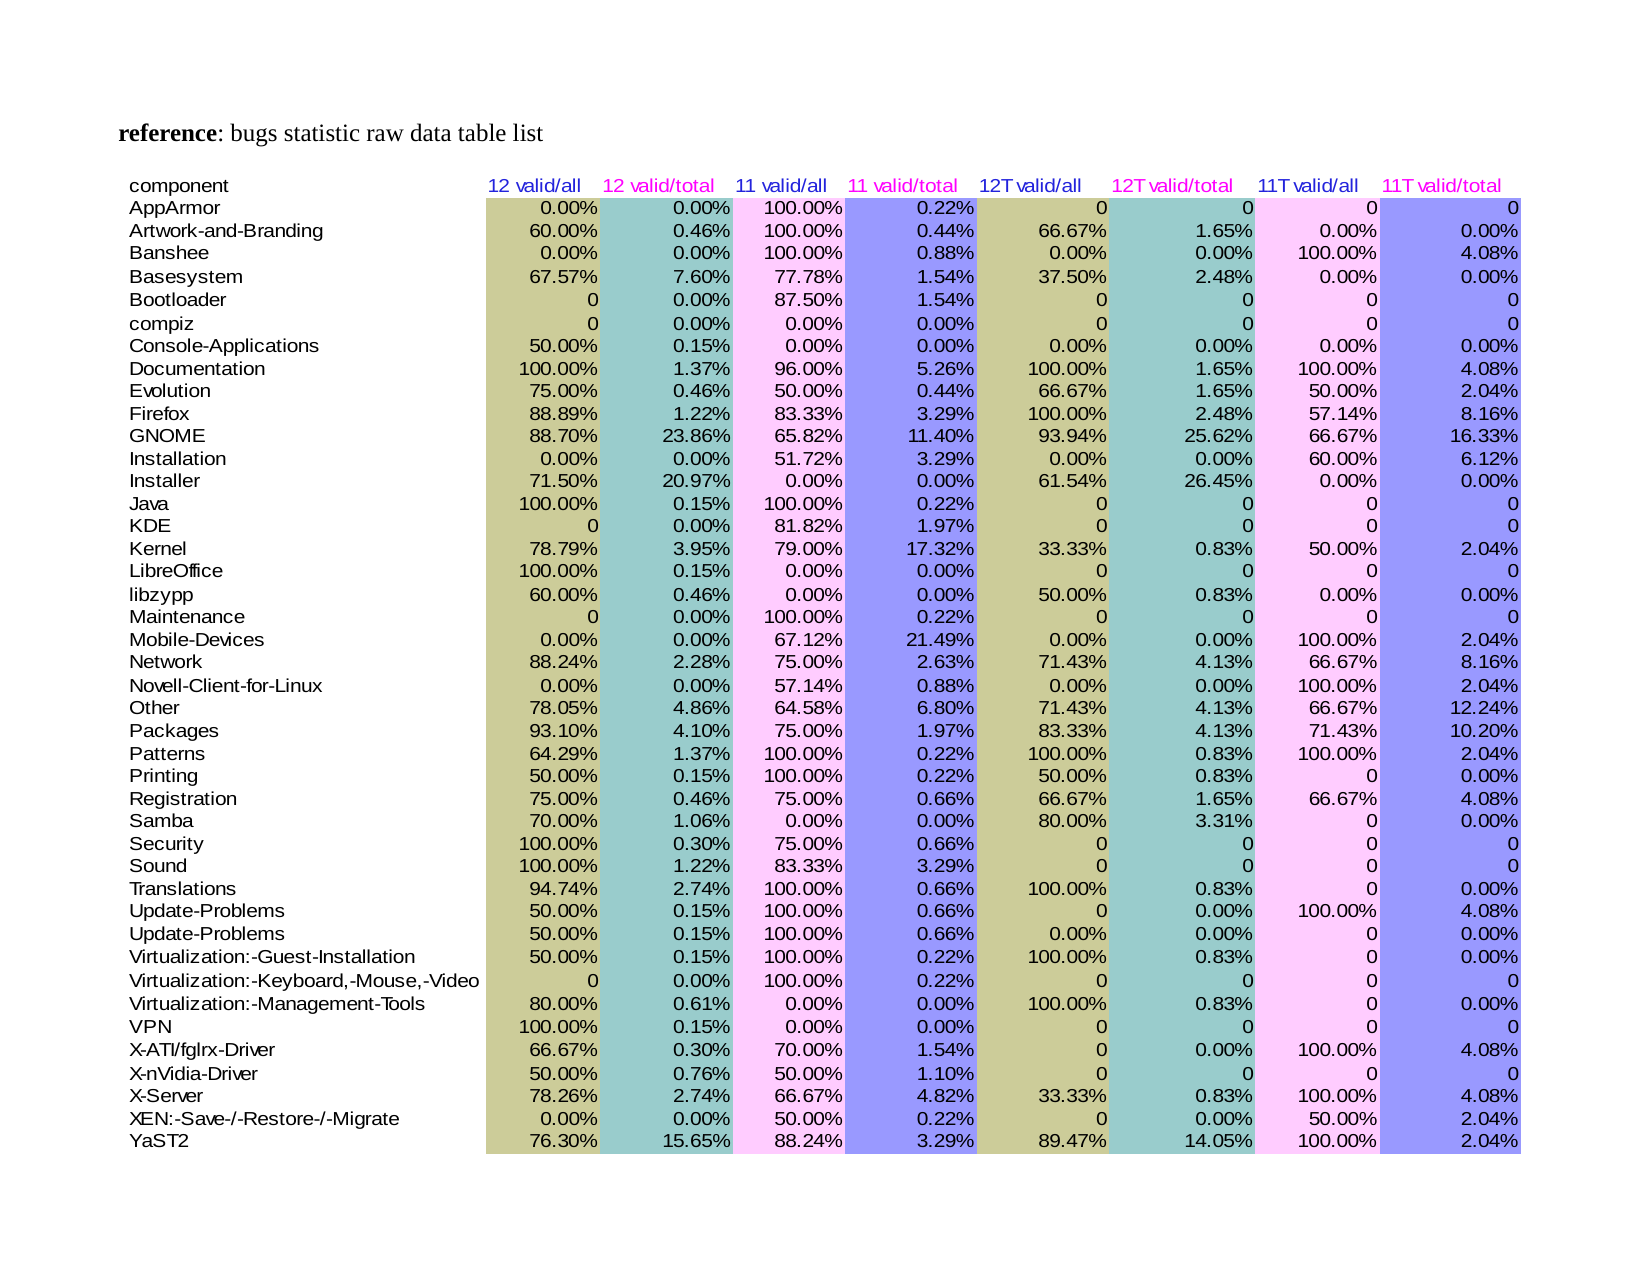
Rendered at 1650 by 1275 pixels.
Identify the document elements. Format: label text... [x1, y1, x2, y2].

text reference: bugs statistic raw data table list [118, 118, 1532, 147]
